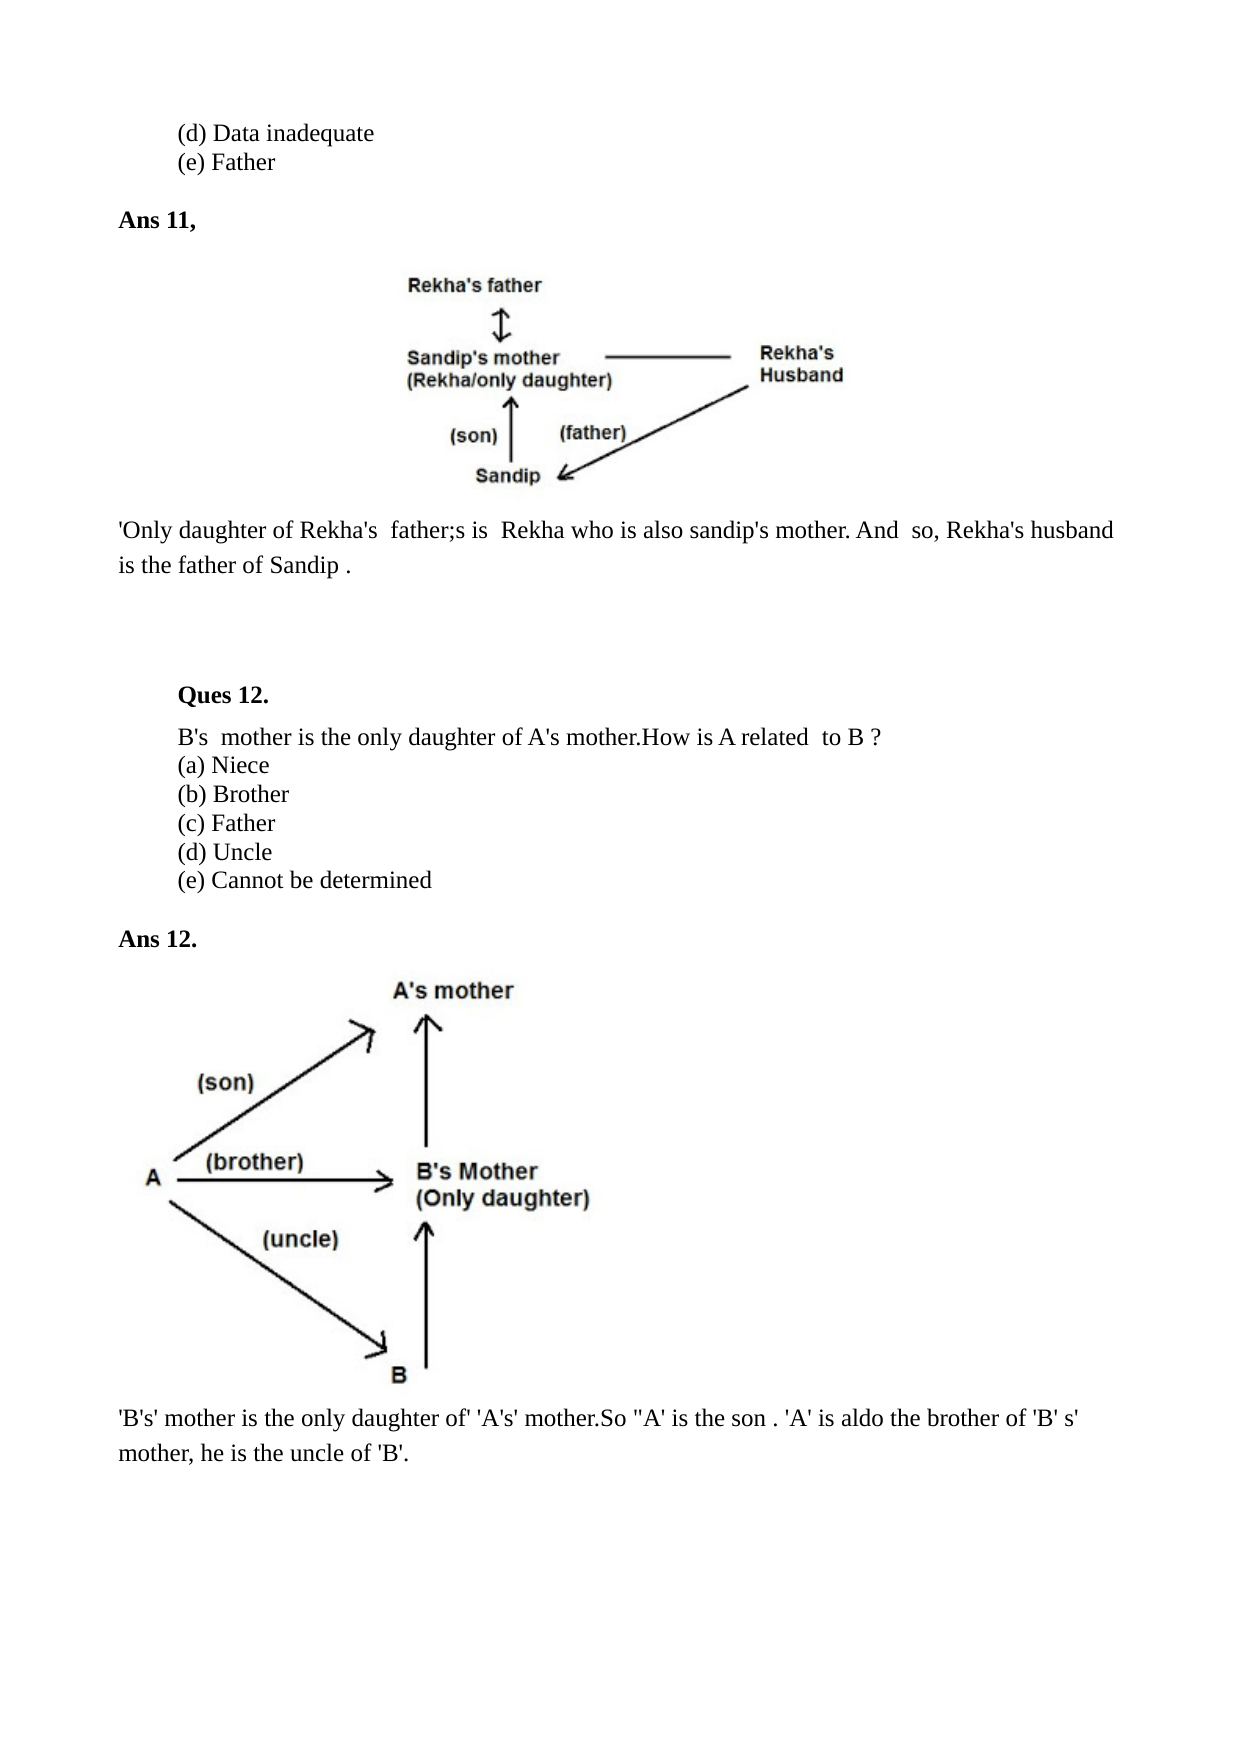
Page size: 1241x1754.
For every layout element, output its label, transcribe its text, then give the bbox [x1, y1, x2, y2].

text Ans 12. [118, 924, 1122, 1397]
text 'B's' mother is the only daughter of' 'A's' mother.So "A' is the son . 'A' is aldo the brother of 'B' s' mother, he is the uncle of 'B'. [118, 1403, 1122, 1466]
text Ans 11, [118, 205, 1122, 234]
subtitle Ques 12. [177, 681, 1063, 709]
text (d) Data inadequate (e) Father [177, 118, 1063, 176]
picture [370, 239, 870, 510]
text B's mother is the only daughter of A's mother.How is A related to B ? (a) Niece (b) Brother (c) Father (d) Uncle (e) Cannot be determined [177, 722, 1063, 894]
picture [118, 958, 619, 1398]
text 'Only daughter of Rekha's father;s is Rekha who is also sandip's mother. And so, Rekha's husband is the father of Sandip . [118, 516, 1122, 579]
